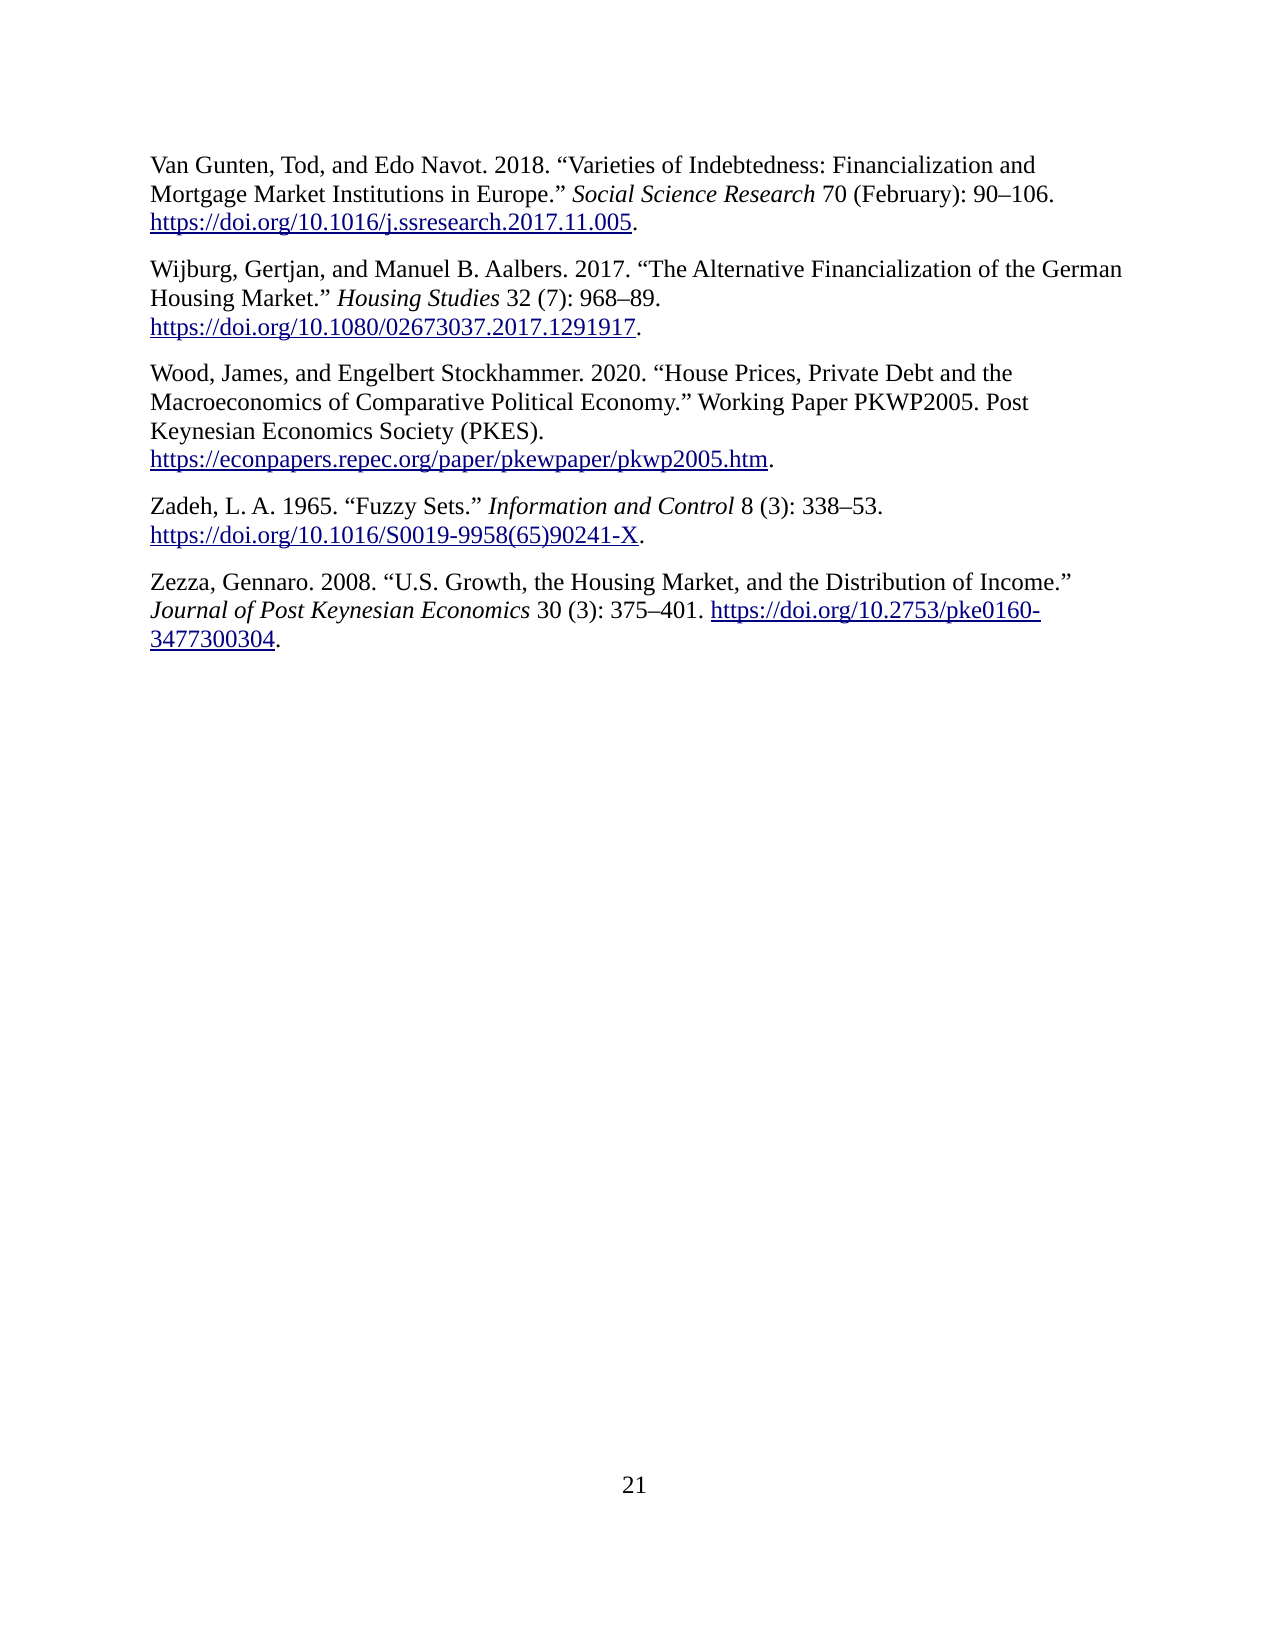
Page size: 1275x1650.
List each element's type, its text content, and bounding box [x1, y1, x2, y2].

text Wood, James, and Engelbert Stockhammer. 2020. “House Prices, Private Debt and the Macroeconomics of Comparative Political Economy.” Working Paper PKWP2005. Post Keynesian Economics Society (PKES). https://econpapers.repec.org/paper/pkewpaper/pkwp2005.htm. [150, 358, 1125, 473]
text Van Gunten, Tod, and Edo Navot. 2018. “Varieties of Indebtedness: Financialization and Mortgage Market Institutions in Europe.” Social Science Research 70 (February): 90–106. https://doi.org/10.1016/j.ssresearch.2017.11.005. [150, 150, 1125, 236]
text Wijburg, Gertjan, and Manuel B. Aalbers. 2017. “The Alternative Financialization of the German Housing Market.” Housing Studies 32 (7): 968–89. https://doi.org/10.1080/02673037.2017.1291917. [150, 254, 1125, 340]
text Zezza, Gennaro. 2008. “U.S. Growth, the Housing Market, and the Distribution of Income.” Journal of Post Keynesian Economics 30 (3): 375–401. https://doi.org/10.2753/pke0160-3477300304. [150, 567, 1125, 653]
text Zadeh, L. A. 1965. “Fuzzy Sets.” Information and Control 8 (3): 338–53. https://doi.org/10.1016/S0019-9958(65)90241-X. [150, 491, 1125, 549]
